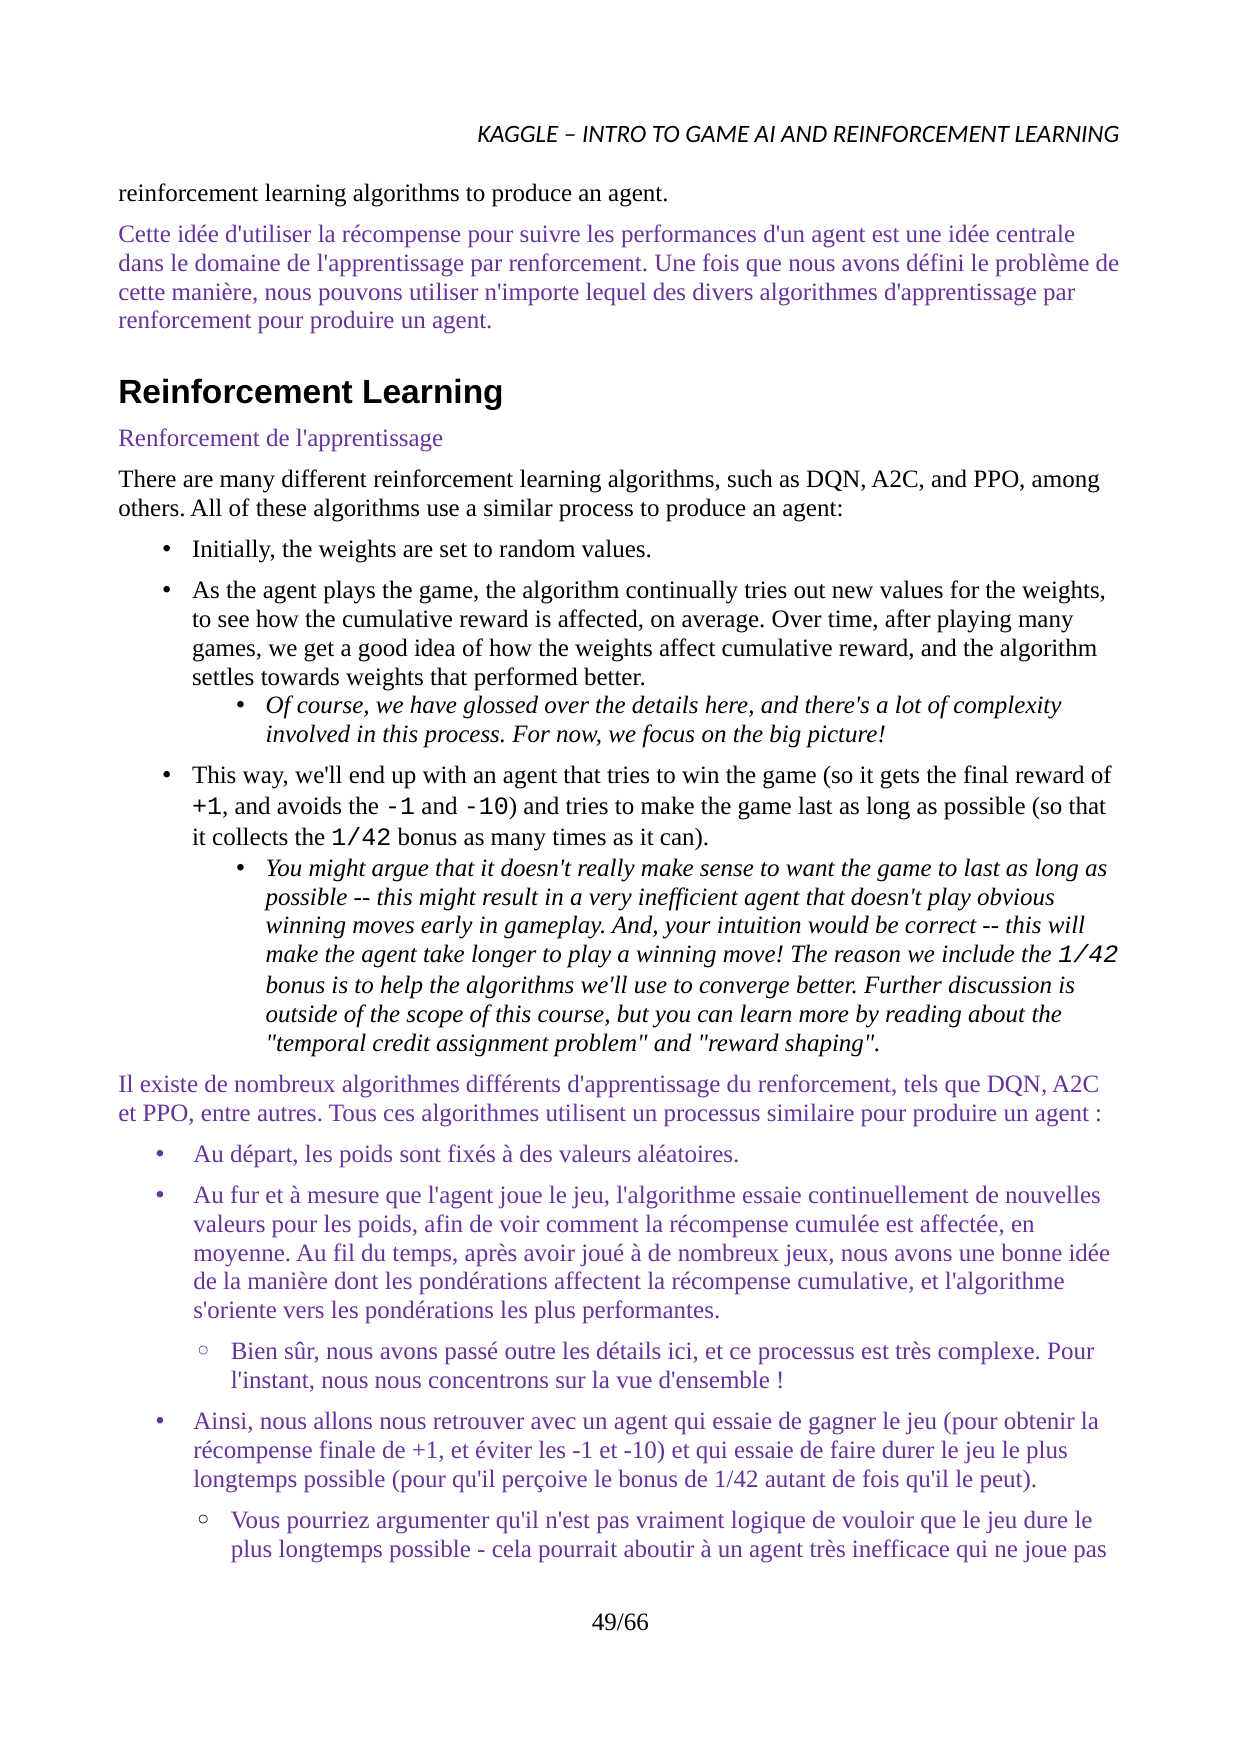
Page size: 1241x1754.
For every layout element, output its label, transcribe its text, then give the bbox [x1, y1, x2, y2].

text reinforcement learning algorithms to produce an agent. [118, 178, 1122, 207]
list As the agent plays the game, the algorithm continually tries out new values for the weights, to see how the cumulative reward is affected, on average. Over time, after playing many games, we get a good idea of how the weights affect cumulative reward, and the algorithm settles towards weights that performed better. [162, 576, 1122, 691]
subtitle Reinforcement Learning [118, 372, 1122, 411]
text Il existe de nombreux algorithmes différents d'apprentissage du renforcement, tels que DQN, A2C et PPO, entre autres. Tous ces algorithmes utilisent un processus similaire pour produire un agent : [118, 1069, 1122, 1126]
text Cette idée d'utiliser la récompense pour suivre les performances d'un agent est une idée centrale dans le domaine de l'apprentissage par renforcement. Une fois que nous avons défini le problème de cette manière, nous pouvons utiliser n'importe lequel des divers algorithmes d'apprentissage par renforcement pour produire un agent. [118, 219, 1122, 334]
list Initially, the weights are set to random values. [162, 534, 1122, 563]
list Vous pourriez argumenter qu'il n'est pas vraiment logique de vouloir que le jeu dure le plus longtemps possible - cela pourrait aboutir à un agent très inefficace qui ne joue pas [193, 1505, 1122, 1563]
text Renforcement de l'apprentissage [118, 423, 1122, 452]
list You might argue that it doesn't really make sense to want the game to last as long as possible -- this might result in a very inefficient agent that doesn't play obvious winning moves early in gameplay. And, your intuition would be correct -- this will make the agent take longer to play a winning move! The reason we include the 1/42 bonus is to help the algorithms we'll use to converge better. Further discussion is outside of the scope of this course, but you can learn more by reading about the "temporal credit assignment problem" and "reward shaping". [236, 853, 1122, 1056]
list Bien sûr, nous avons passé outre les détails ici, et ce processus est très complexe. Pour l'instant, nous nous concentrons sur la vue d'ensemble ! [193, 1336, 1122, 1394]
text There are many different reinforcement learning algorithms, such as DQN, A2C, and PPO, among others. All of these algorithms use a similar process to produce an agent: [118, 464, 1122, 522]
list Au départ, les poids sont fixés à des valeurs aléatoires. [156, 1139, 1122, 1168]
list Ainsi, nous allons nous retrouver avec un agent qui essaie de gagner le jeu (pour obtenir la récompense finale de +1, et éviter les -1 et -10) et qui essaie de faire durer le jeu le plus longtemps possible (pour qu'il perçoive le bonus de 1/42 autant de fois qu'il le peut). [156, 1406, 1122, 1493]
list Au fur et à mesure que l'agent joue le jeu, l'algorithme essaie continuellement de nouvelles valeurs pour les poids, afin de voir comment la récompense cumulée est affectée, en moyenne. Au fil du temps, après avoir joué à de nombreux jeux, nous avons une bonne idée de la manière dont les pondérations affectent la récompense cumulative, et l'algorithme s'oriente vers les pondérations les plus performantes. [156, 1180, 1122, 1324]
list This way, we'll end up with an agent that tries to win the game (so it gets the final reward of +1, and avoids the -1 and -10) and tries to make the game last as long as possible (so that it collects the 1/42 bonus as many times as it can). [162, 761, 1122, 853]
list Of course, we have glossed over the details here, and there's a lot of complexity involved in this process. For now, we focus on the big picture! [236, 691, 1122, 748]
